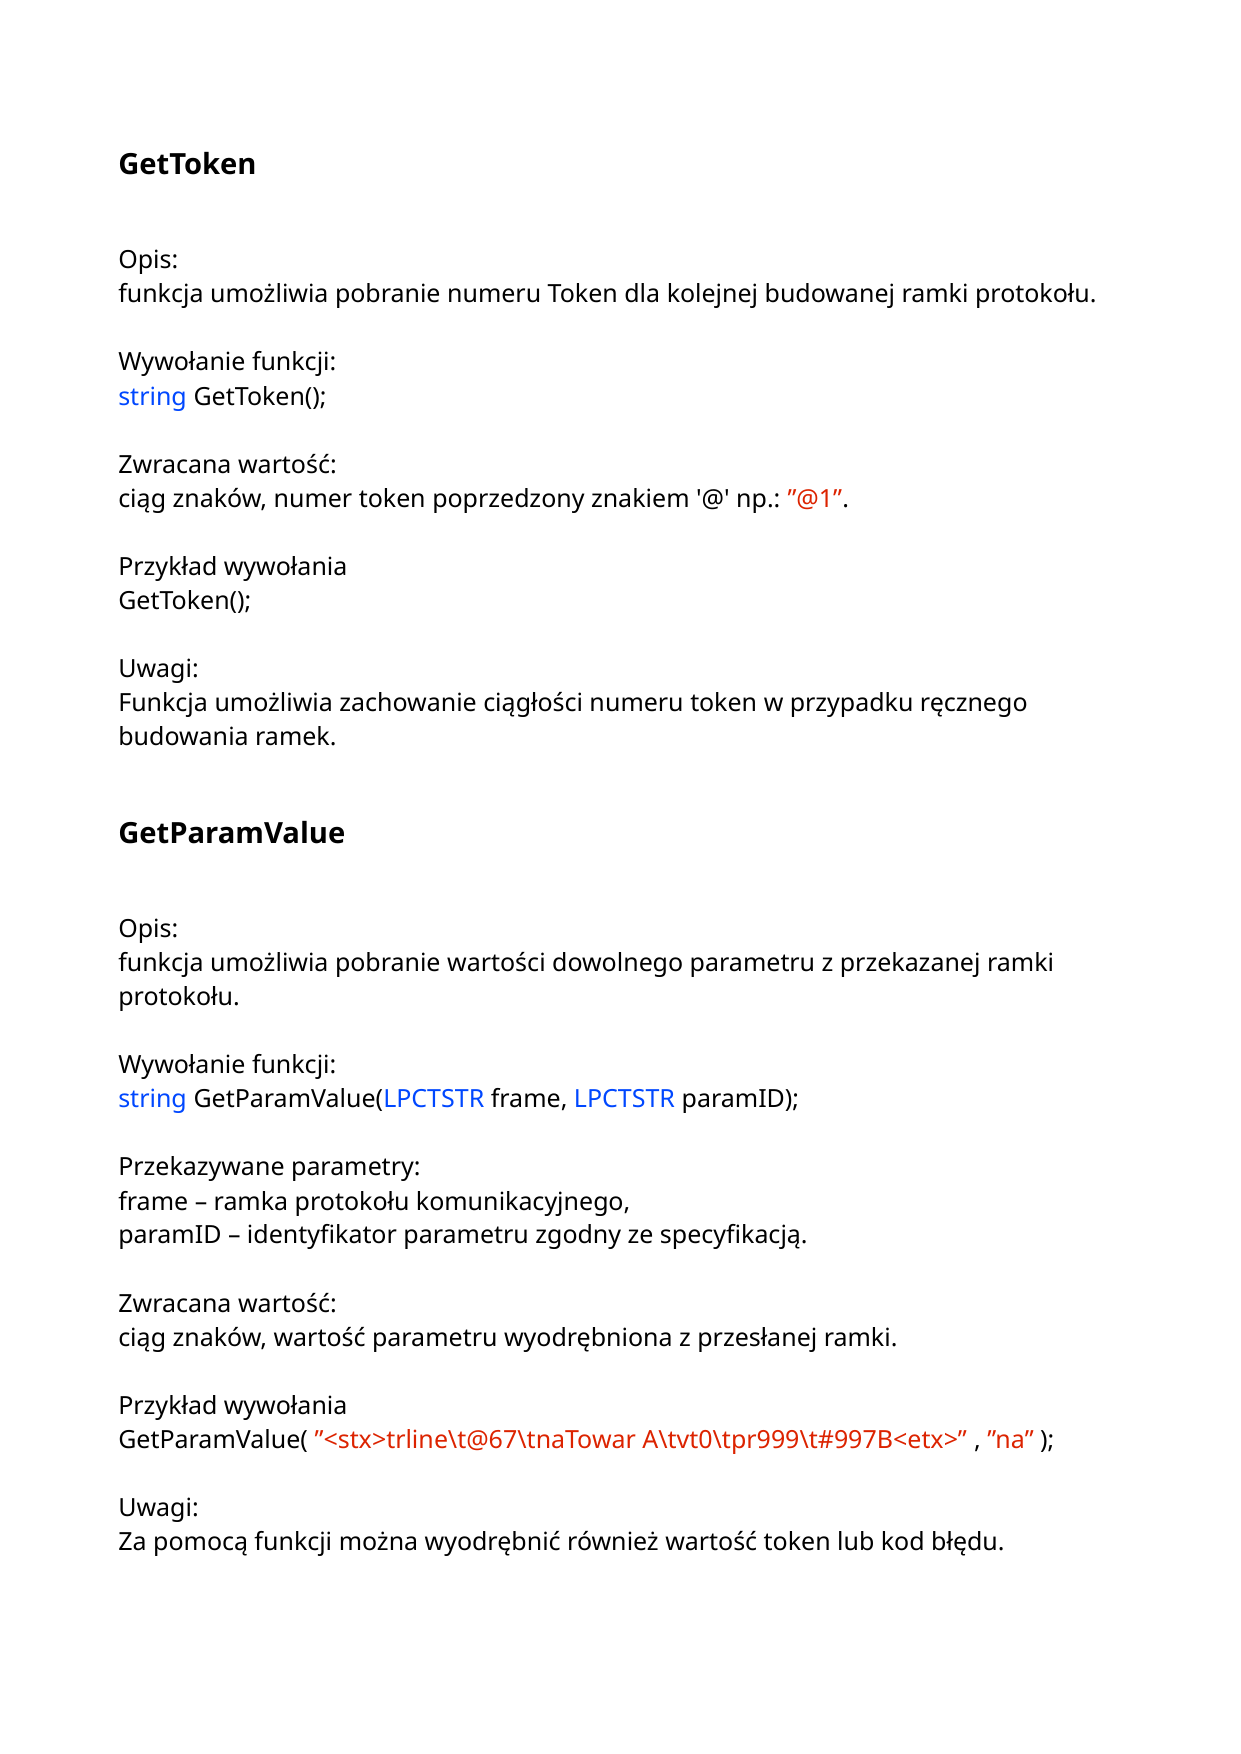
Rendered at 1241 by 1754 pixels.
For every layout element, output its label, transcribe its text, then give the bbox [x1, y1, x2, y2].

text ciąg znaków, wartość parametru wyodrębniona z przesłanej ramki. [118, 1319, 1122, 1353]
subtitle GetToken [118, 143, 1122, 183]
text GetToken(); [118, 582, 1122, 617]
text paramID – identyfikator parametru zgodny ze specyfikacją. [118, 1217, 1122, 1251]
text Uwagi: [118, 1490, 1122, 1524]
text Wywołanie funkcji: [118, 1047, 1122, 1081]
subtitle GetParamValue [118, 812, 1122, 852]
text Za pomocą funkcji można wyodrębnić również wartość token lub kod błędu. [118, 1524, 1122, 1558]
text ciąg znaków, numer token poprzedzony znakiem '@' np.: ”@1”. [118, 480, 1122, 514]
text frame – ramka protokołu komunikacyjnego, [118, 1183, 1122, 1217]
text Zwracana wartość: [118, 446, 1122, 480]
text Przykład wywołania [118, 548, 1122, 582]
text Zwracana wartość: [118, 1285, 1122, 1319]
text Opis: [118, 242, 1122, 276]
text Wywołanie funkcji: [118, 344, 1122, 378]
text Funkcja umożliwia zachowanie ciągłości numeru token w przypadku ręcznego budowania ramek. [118, 685, 1122, 753]
text Uwagi: [118, 651, 1122, 685]
text funkcja umożliwia pobranie wartości dowolnego parametru z przekazanej ramki protokołu. [118, 945, 1122, 1013]
text Przekazywane parametry: [118, 1149, 1122, 1183]
text string GetParamValue(LPCTSTR frame, LPCTSTR paramID); [118, 1081, 1122, 1115]
text string GetToken(); [118, 378, 1122, 412]
text Przykład wywołania [118, 1387, 1122, 1422]
text GetParamValue( ”<stx>trline\t@67\tnaTowar A\tvt0\tpr999\t#997B<etx>” , ”na” ); [118, 1422, 1122, 1456]
text funkcja umożliwia pobranie numeru Token dla kolejnej budowanej ramki protokołu. [118, 276, 1122, 310]
text Opis: [118, 911, 1122, 945]
